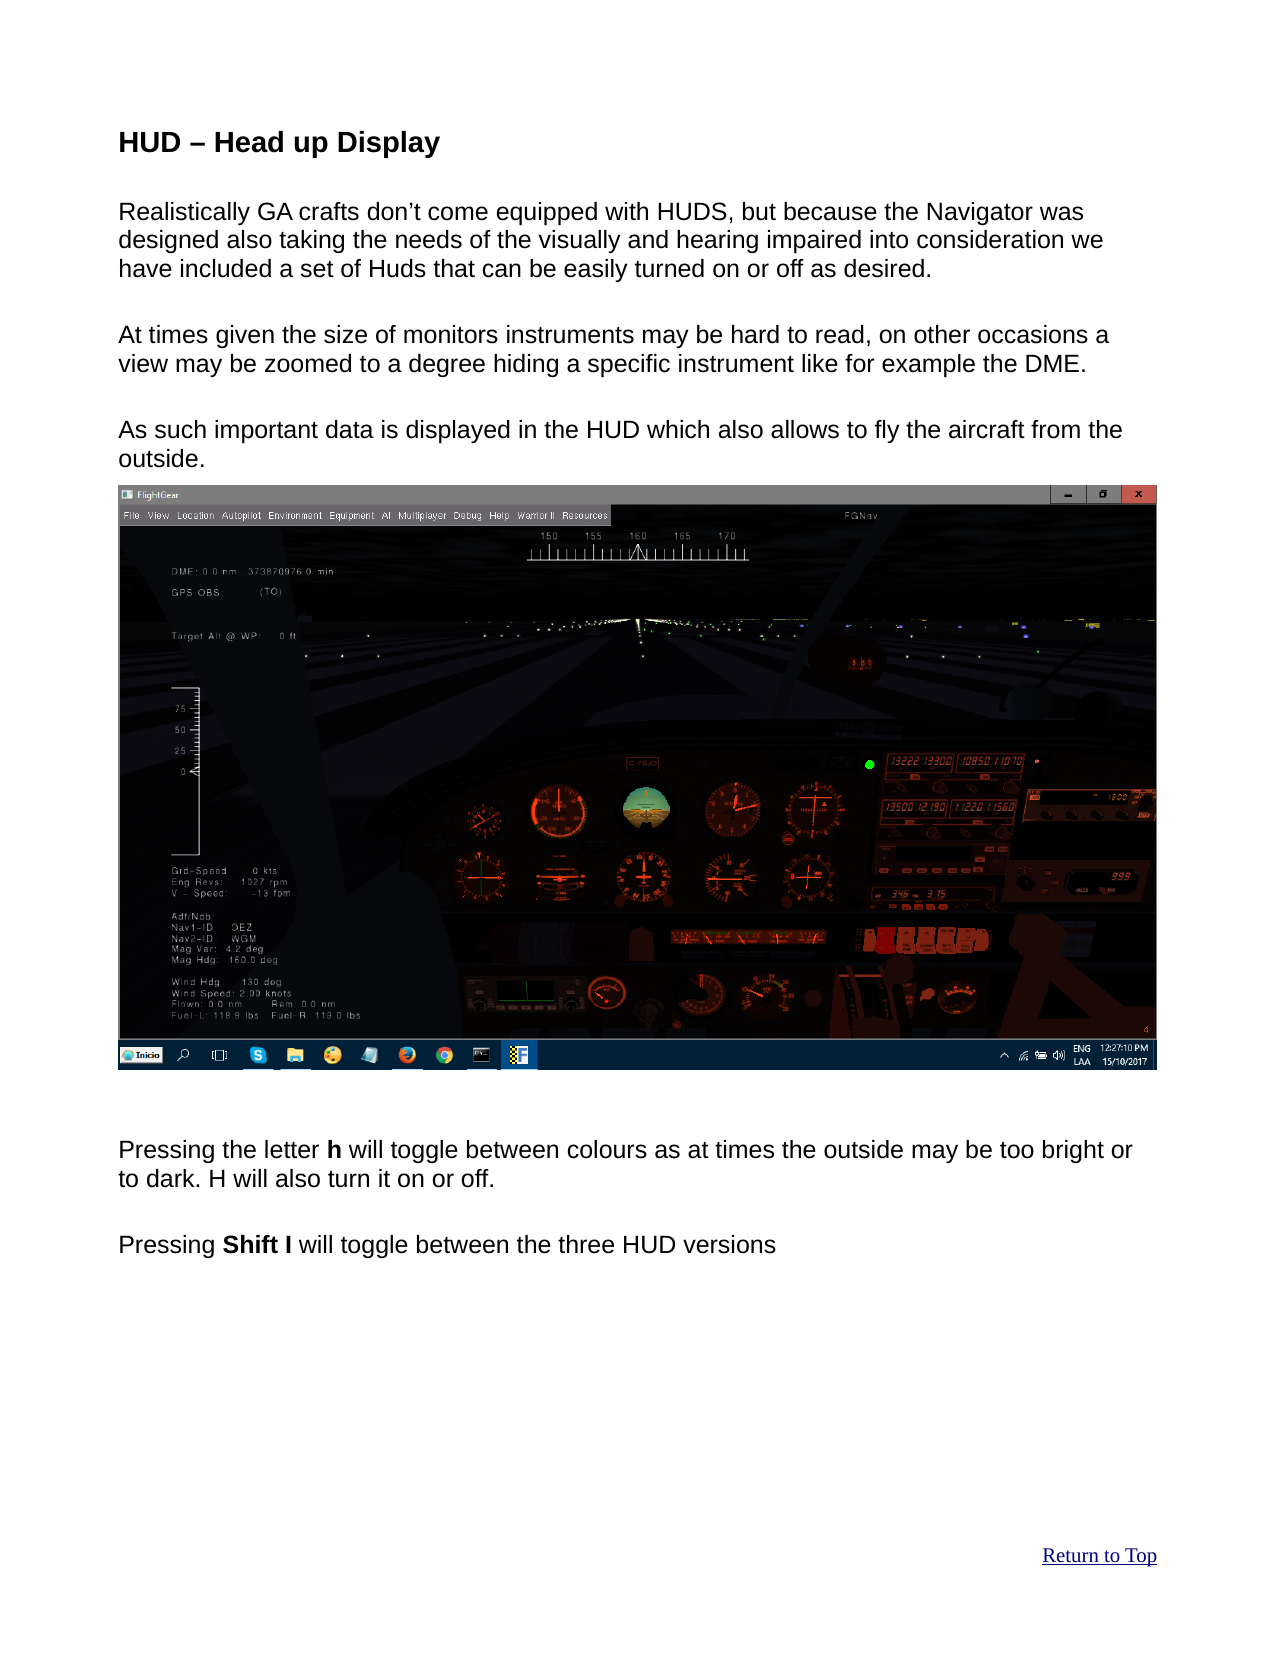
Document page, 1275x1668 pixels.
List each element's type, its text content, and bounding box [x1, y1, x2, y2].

subtitle HUD – Head up Display [118, 125, 1157, 159]
picture [118, 485, 1157, 1070]
text Pressing Shift I will toggle between the three HUD versions [118, 1230, 1157, 1259]
text Pressing the letter h will toggle between colours as at times the outside may be too bright or to dark. H will also turn it on or off. [118, 1135, 1157, 1193]
text At times given the size of monitors instruments may be hard to read, on other occasions a view may be zoomed to a degree hiding a specific instrument like for example the DME. [118, 320, 1157, 378]
text As such important data is displayed in the HUD which also allows to fly the aircraft from the outside. [118, 415, 1157, 473]
text Realistically GA crafts don’t come equipped with HUDS, but because the Navigator was designed also taking the needs of the visually and hearing impaired into consideration we have included a set of Huds that can be easily turned on or off as desired. [118, 196, 1157, 283]
